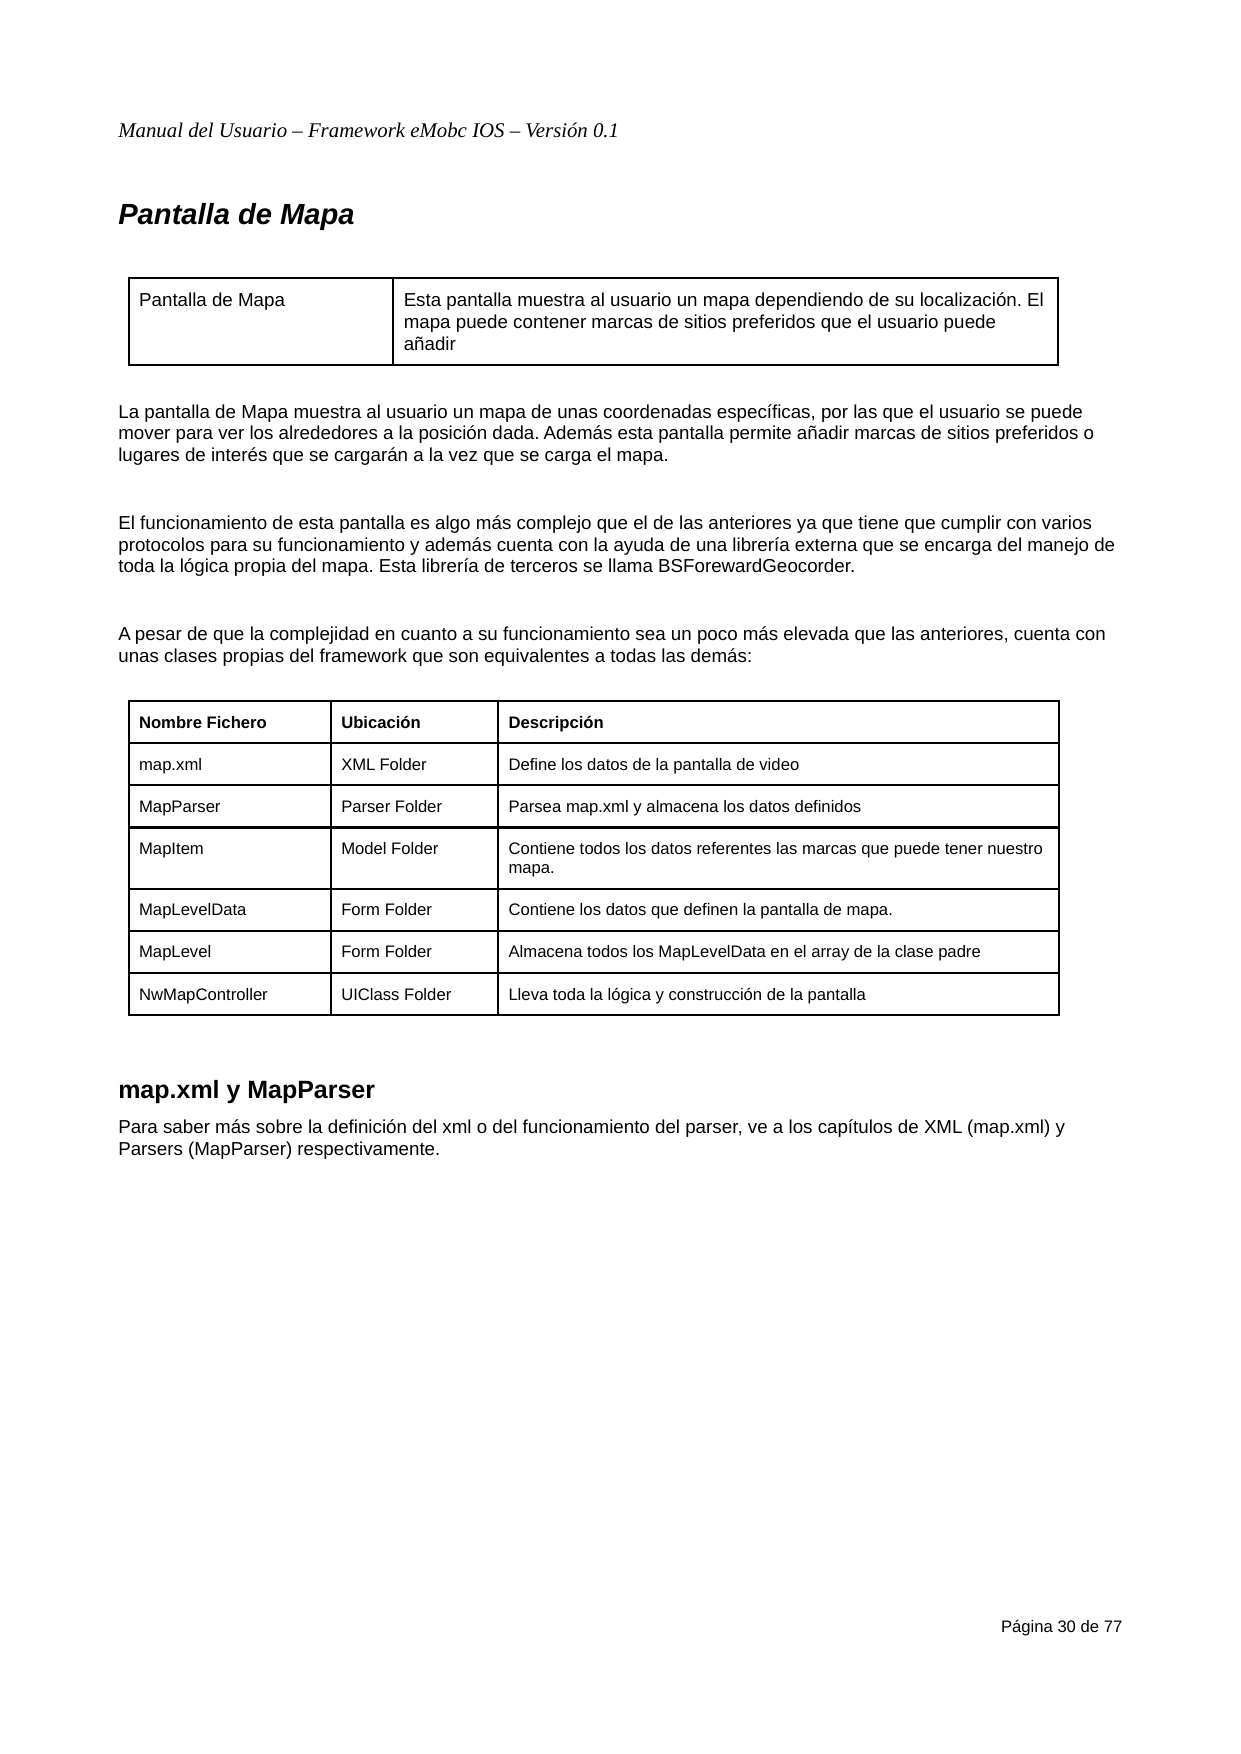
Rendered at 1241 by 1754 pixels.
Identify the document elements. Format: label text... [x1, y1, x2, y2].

table_cell Define los datos de la pantalla de video [499, 744, 1058, 784]
table_cell Form Folder [332, 890, 497, 930]
table_cell Model Folder [332, 829, 497, 888]
table_cell Form Folder [332, 932, 497, 972]
table_header Nombre Fichero [130, 702, 330, 742]
table_cell UIClass Folder [332, 974, 497, 1014]
subtitle map.xml y MapParser [118, 1075, 1122, 1104]
table_cell Contiene los datos que definen la pantalla de mapa. [499, 890, 1058, 930]
text La pantalla de Mapa muestra al usuario un mapa de unas coordenadas específicas, por las que el usuario se puede mover para ver los alrededores a la posición dada. Además esta pantalla permite añadir marcas de sitios preferidos o lugares de interés que se cargarán a la vez que se carga el mapa. [118, 401, 1122, 465]
table_cell MapItem [130, 829, 330, 888]
table_header Descripción [499, 702, 1058, 742]
table_cell Lleva toda la lógica y construcción de la pantalla [499, 974, 1058, 1014]
table_cell map.xml [130, 744, 330, 784]
table_cell NwMapController [130, 974, 330, 1014]
table_cell Parsea map.xml y almacena los datos definidos [499, 786, 1058, 826]
text El funcionamiento de esta pantalla es algo más complejo que el de las anteriores ya que tiene que cumplir con varios protocolos para su funcionamiento y además cuenta con la ayuda de una librería externa que se encarga del manejo de toda la lógica propia del mapa. Esta librería de terceros se llama BSForewardGeocorder. [118, 512, 1122, 576]
table_cell MapLevel [130, 932, 330, 972]
table_cell MapLevelData [130, 890, 330, 930]
text Para saber más sobre la definición del xml o del funcionamiento del parser, ve a los capítulos de XML (map.xml) y Parsers (MapParser) respectivamente. [118, 1116, 1122, 1159]
table_cell Contiene todos los datos referentes las marcas que puede tener nuestro mapa. [499, 829, 1058, 888]
table_cell Parser Folder [332, 786, 497, 826]
subtitle Pantalla de Mapa [118, 197, 1122, 230]
table_header Pantalla de Mapa [130, 279, 392, 364]
text A pesar de que la complejidad en cuanto a su funcionamiento sea un poco más elevada que las anteriores, cuenta con unas clases propias del framework que son equivalentes a todas las demás: [118, 623, 1122, 688]
table_header Ubicación [332, 702, 497, 742]
table_header Esta pantalla muestra al usuario un mapa dependiendo de su localización. El mapa puede contener marcas de sitios preferidos que el usuario puede añadir [394, 279, 1057, 364]
table_cell XML Folder [332, 744, 497, 784]
table_cell Almacena todos los MapLevelData en el array de la clase padre [499, 932, 1058, 972]
table_cell MapParser [130, 786, 330, 826]
